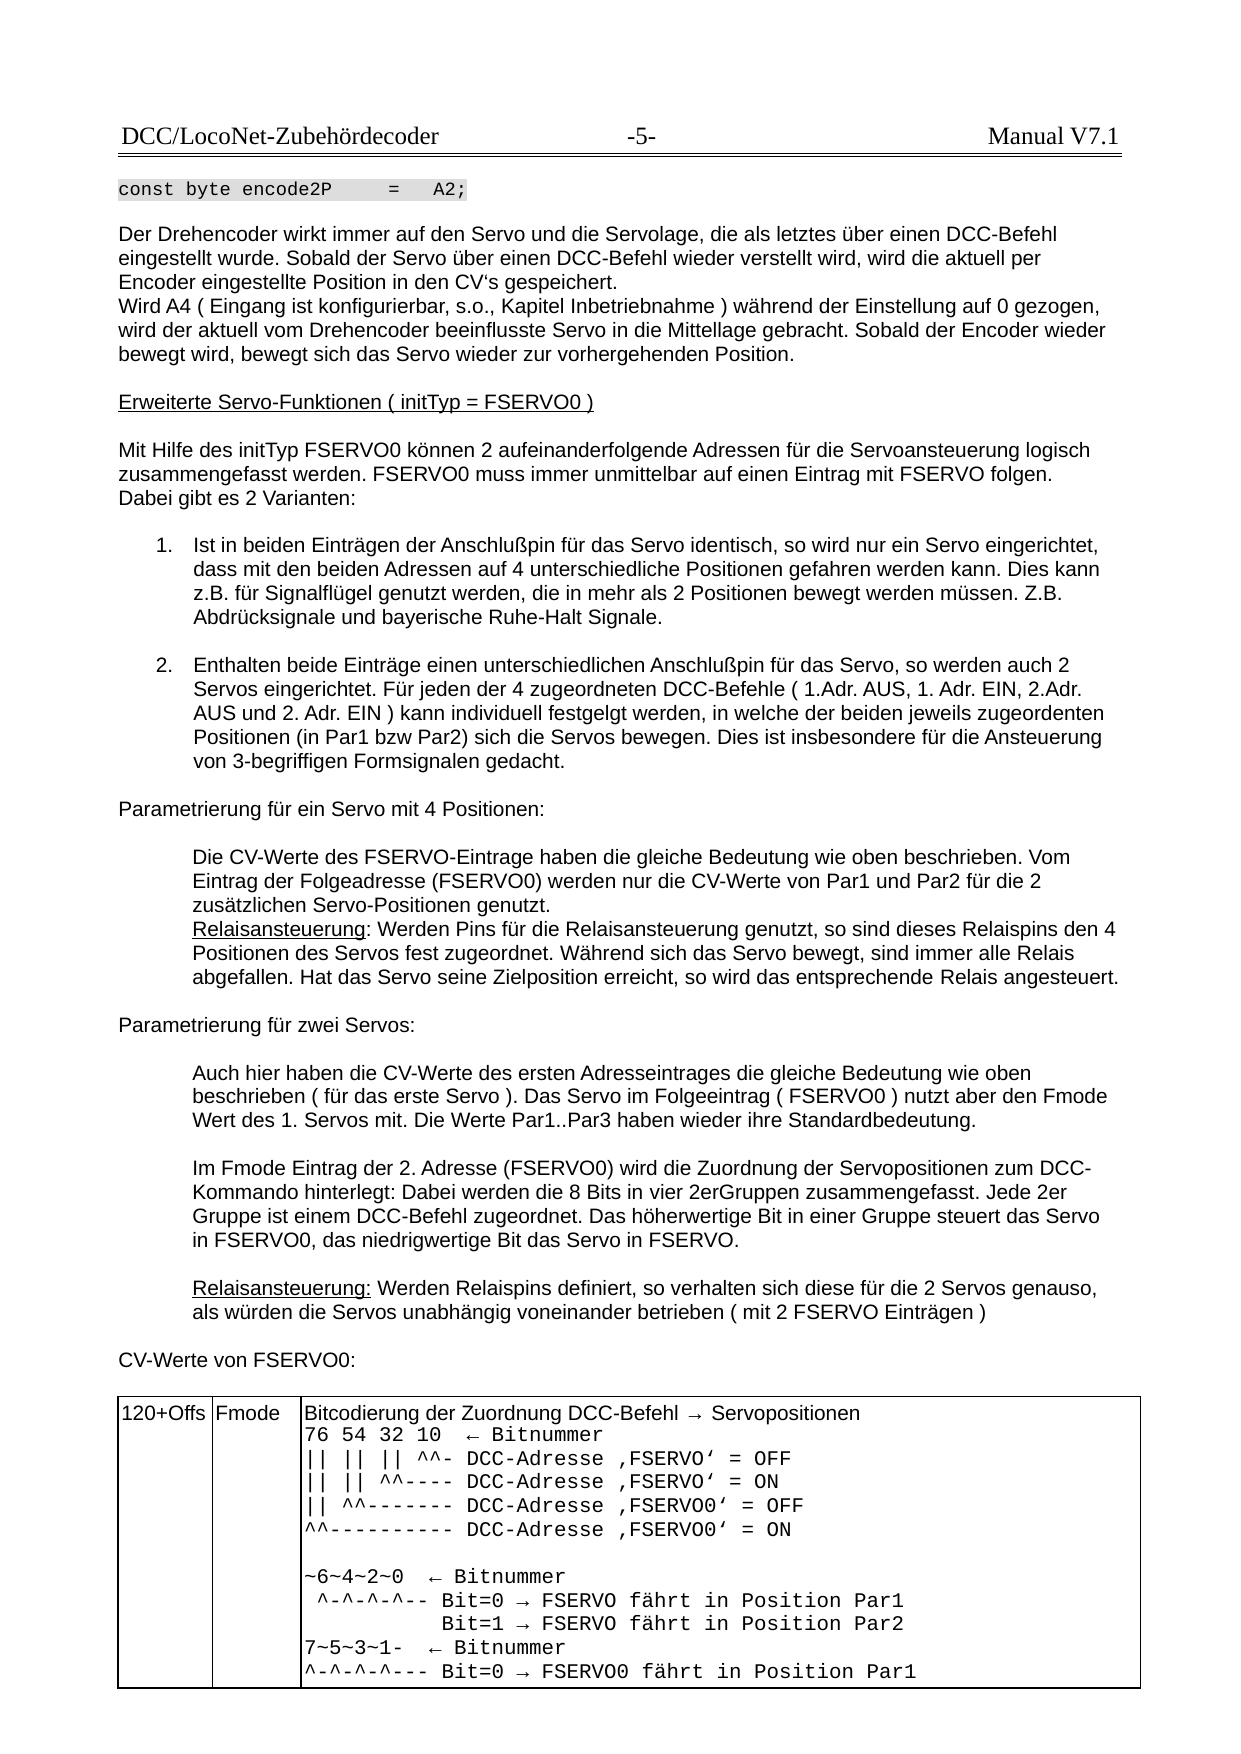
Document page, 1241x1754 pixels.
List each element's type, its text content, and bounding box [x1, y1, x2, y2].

text const byte encode2P = A2; [467, 179, 1122, 201]
text Wird A4 ( Eingang ist konfigurierbar, s.o., Kapitel Inbetriebnahme ) während der Einstellung auf 0 gezogen, wird der aktuell vom Drehencoder beeinflusste Servo in die Mittellage gebracht. Sobald der Encoder wieder bewegt wird, bewegt sich das Servo wieder zur vorhergehenden Position. [118, 294, 1122, 366]
list Ist in beiden Einträgen der Anschlußpin für das Servo identisch, so wird nur ein Servo eingerichtet, dass mit den beiden Adressen auf 4 unterschiedliche Positionen gefahren werden kann. Dies kann z.B. für Signalflügel genutzt werden, die in mehr als 2 Positionen bewegt werden müssen. Z.B. Abdrücksignale und bayerische Ruhe-Halt Signale. [156, 533, 1122, 653]
text Relaisansteuerung: Werden Relaispins definiert, so verhalten sich diese für die 2 Servos genauso, als würden die Servos unabhängig voneinander betrieben ( mit 2 FSERVO Einträgen ) [192, 1276, 1122, 1324]
text Parametrierung für ein Servo mit 4 Positionen: [118, 797, 1122, 821]
text Im Fmode Eintrag der 2. Adresse (FSERVO0) wird die Zuordnung der Servopositionen zum DCC-Kommando hinterlegt: Dabei werden die 8 Bits in vier 2erGruppen zusammengefasst. Jede 2er Gruppe ist einem DCC-Befehl zugeordnet. Das höherwertige Bit in einer Gruppe steuert das Servo in FSERVO0, das niedrigwertige Bit das Servo in FSERVO. [192, 1156, 1122, 1252]
text Relaisansteuerung: Werden Pins für die Relaisansteuerung genutzt, so sind dieses Relaispins den 4 Positionen des Servos fest zugeordnet. Während sich das Servo bewegt, sind immer alle Relais abgefallen. Hat das Servo seine Zielposition erreicht, so wird das entsprechende Relais angesteuert. [192, 917, 1122, 988]
list Enthalten beide Einträge einen unterschiedlichen Anschlußpin für das Servo, so werden auch 2 Servos eingerichtet. Für jeden der 4 zugeordneten DCC-Befehle ( 1.Adr. AUS, 1. Adr. EIN, 2.Adr. AUS und 2. Adr. EIN ) kann individuell festgelgt werden, in welche der beiden jeweils zugeordenten Positionen (in Par1 bzw Par2) sich die Servos bewegen. Dies ist insbesondere für die Ansteuerung von 3-begriffigen Formsignalen gedacht. [156, 653, 1122, 773]
text Mit Hilfe des initTyp FSERVO0 können 2 aufeinanderfolgende Adressen für die Servoansteuerung logisch zusammengefasst werden. FSERVO0 muss immer unmittelbar auf einen Eintrag mit FSERVO folgen. [118, 437, 1122, 485]
text Die CV-Werte des FSERVO-Eintrage haben die gleiche Bedeutung wie oben beschrieben. Vom Eintrag der Folgeadresse (FSERVO0) werden nur die CV-Werte von Par1 und Par2 für die 2 zusätzlichen Servo-Positionen genutzt. [192, 845, 1122, 917]
text Der Drehencoder wirkt immer auf den Servo und die Servolage, die als letztes über einen DCC-Befehl eingestellt wurde. Sobald der Servo über einen DCC-Befehl wieder verstellt wird, wird die aktuell per Encoder eingestellte Position in den CV‘s gespeichert. [118, 222, 1122, 294]
text Erweiterte Servo-Funktionen ( initTyp = FSERVO0 ) [118, 389, 1122, 413]
text Parametrierung für zwei Servos: [118, 1012, 1122, 1036]
text Dabei gibt es 2 Varianten: [118, 485, 1122, 533]
table_header 120+Offs [119, 1397, 212, 1687]
table_header Fmode [213, 1397, 300, 1687]
table_header Bitcodierung der Zuordnung DCC-Befehl → Servopositionen 76 54 32 10 ← Bitnummer || || || ^^- DCC-Adresse ‚FSERVO‘ = OFF || || ^^---- DCC-Adresse ‚FSERVO‘ = ON || ^^------- DCC-Adresse ‚FSERVO0‘ = OFF ^^---------- DCC-Adresse ‚FSERVO0‘ = ON ~6~4~2~0 ← Bitnummer ^-^-^-^-- Bit=0 → FSERVO fährt in Position Par1 Bit=1 → FSERVO fährt in Position Par2 7~5~3~1- ← Bitnummer ^-^-^-^--- Bit=0 → FSERVO0 fährt in Position Par1 [302, 1397, 1140, 1687]
text CV-Werte von FSERVO0: [118, 1348, 1122, 1372]
text Auch hier haben die CV-Werte des ersten Adresseintrages die gleiche Bedeutung wie oben beschrieben ( für das erste Servo ). Das Servo im Folgeeintrag ( FSERVO0 ) nutzt aber den Fmode Wert des 1. Servos mit. Die Werte Par1..Par3 haben wieder ihre Standardbedeutung. [192, 1060, 1122, 1132]
